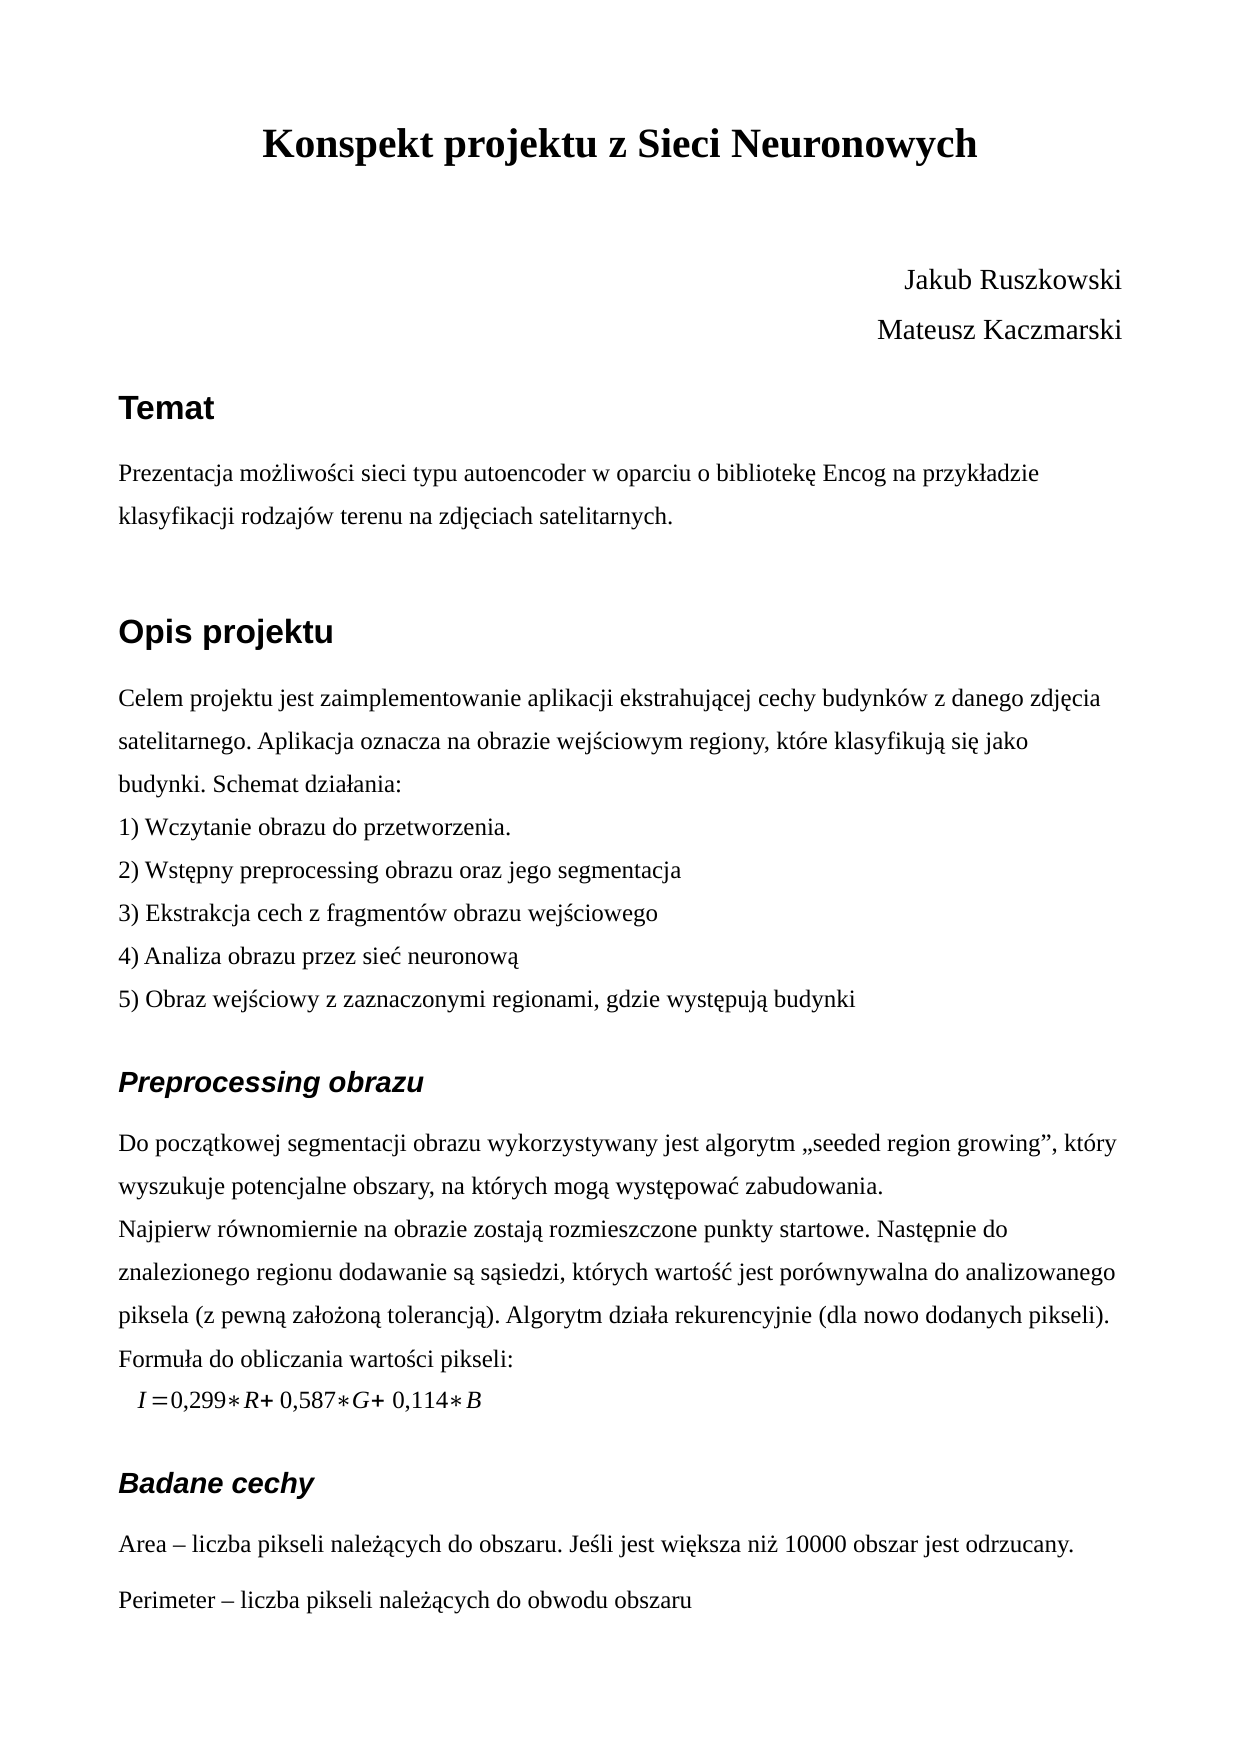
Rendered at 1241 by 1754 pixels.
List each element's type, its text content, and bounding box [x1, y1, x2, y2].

text Jakub Ruszkowski [118, 262, 1122, 295]
text Do początkowej segmentacji obrazu wykorzystywany jest algorytm „seeded region growing”, który wyszukuje potencjalne obszary, na których mogą występować zabudowania. Najpierw równomiernie na obrazie zostają rozmieszczone punkty startowe. Następnie do znalezionego regionu dodawanie są sąsiedzi, których wartość jest porównywalna do analizowanego piksela (z pewną założoną tolerancją). Algorytm działa rekurencyjnie (dla nowo dodanych pikseli). Formuła do obliczania wartości pikseli: [118, 1128, 1122, 1414]
text Area – liczba pikseli należących do obszaru. Jeśli jest większa niż 10000 obszar jest odrzucany. [118, 1529, 1122, 1558]
subtitle Opis projektu [118, 612, 1122, 651]
text Mateusz Kaczmarski [118, 312, 1122, 346]
subtitle Preprocessing obrazu [118, 1065, 1122, 1099]
text Perimeter – liczba pikseli należących do obwodu obszaru [118, 1585, 1122, 1613]
text Konspekt projektu z Sieci Neuronowych [118, 118, 1122, 166]
subtitle Temat [118, 387, 1122, 426]
text Celem projektu jest zaimplementowanie aplikacji ekstrahującej cechy budynków z danego zdjęcia satelitarnego. Aplikacja oznacza na obrazie wejściowym regiony, które klasyfikują się jako budynki. Schemat działania: 1) Wczytanie obrazu do przetworzenia. 2) Wstępny preprocessing obrazu oraz jego segmentacja 3) Ekstrakcja cech z fragmentów obrazu wejściowego 4) Analiza obrazu przez sieć neuronową 5) Obraz wejściowy z zaznaczonymi regionami, gdzie występują budynki [118, 683, 1122, 1013]
text Prezentacja możliwości sieci typu autoencoder w oparciu o bibliotekę Encog na przykładzie klasyfikacji rodzajów terenu na zdjęciach satelitarnych. [118, 458, 1122, 530]
subtitle Badane cechy [118, 1466, 1122, 1500]
